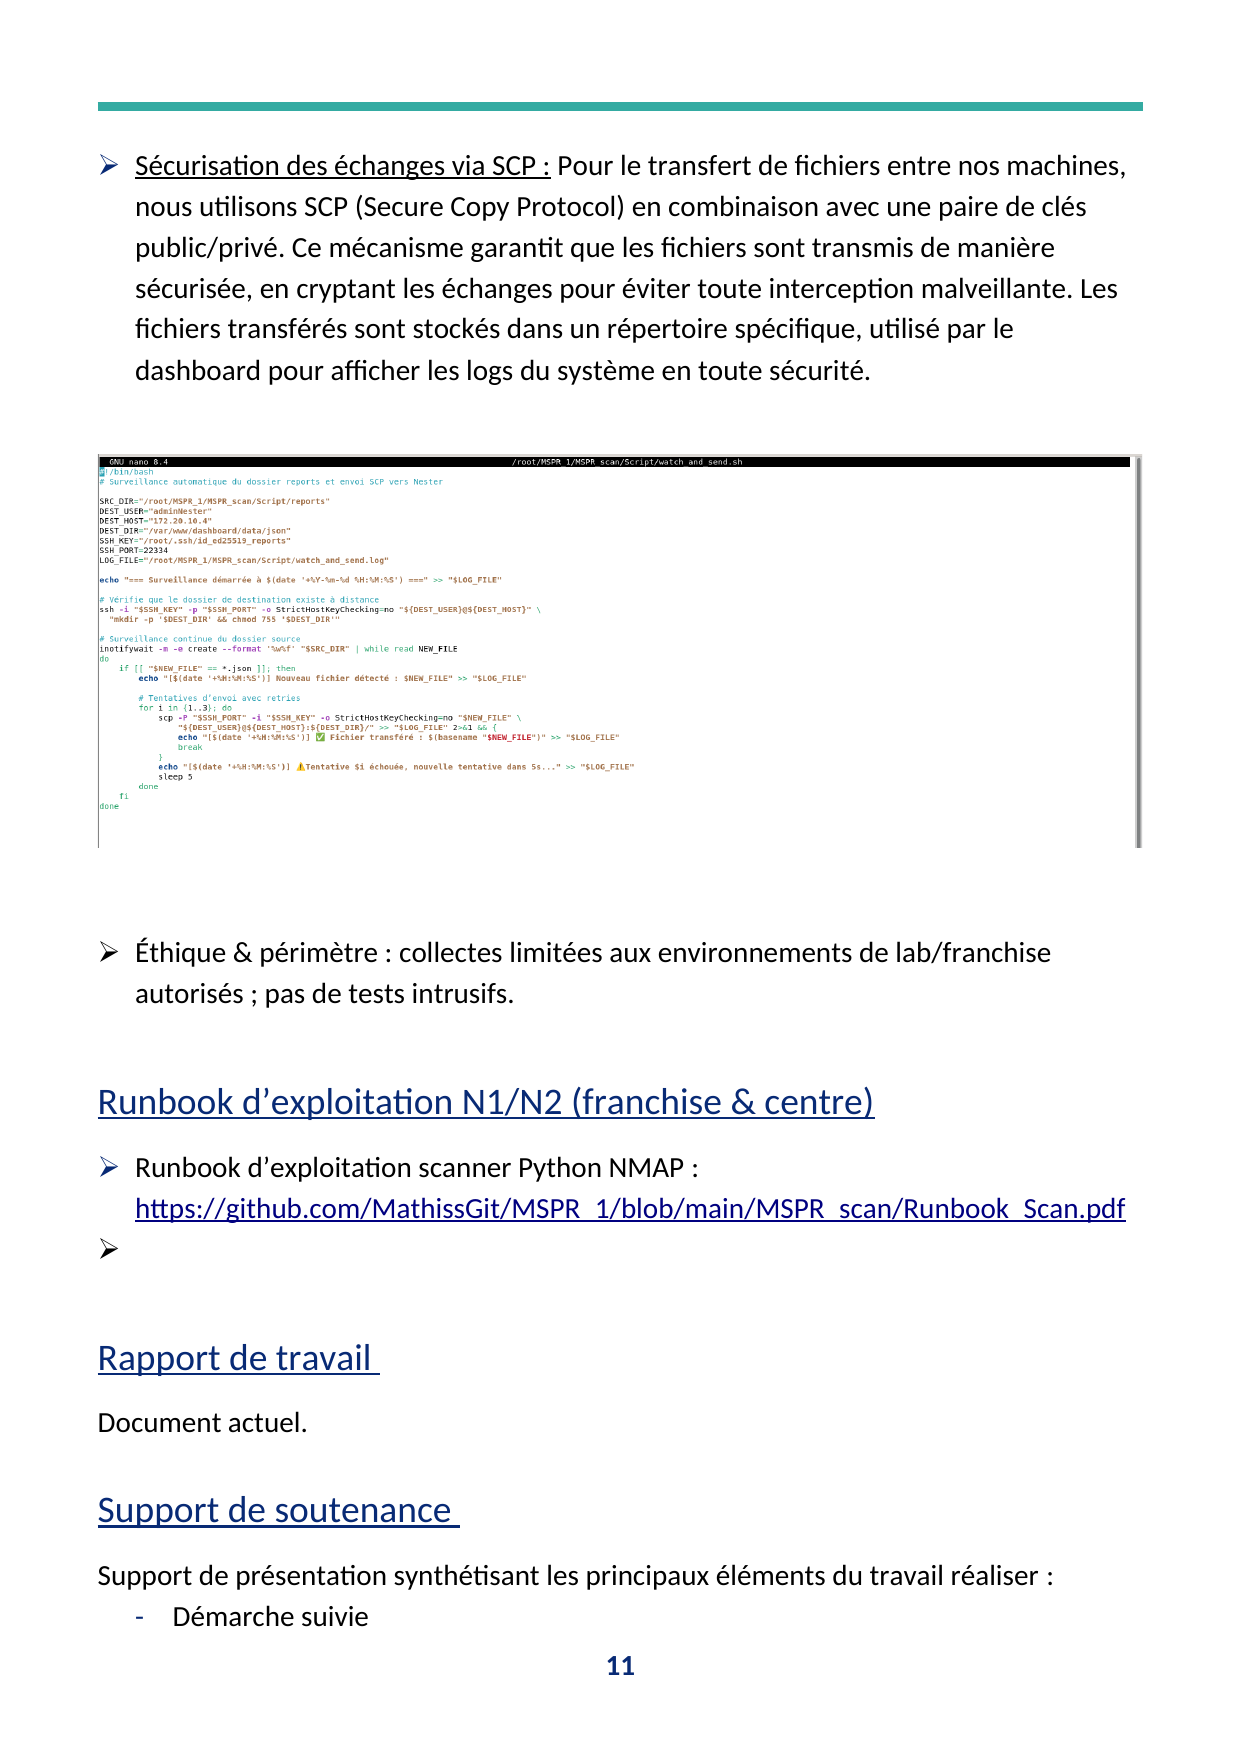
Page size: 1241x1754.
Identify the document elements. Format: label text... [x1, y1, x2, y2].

subtitle Runbook d’exploitation N1/N2 (franchise & centre) [97, 1078, 1143, 1124]
subtitle Support de soutenance [97, 1486, 1143, 1532]
list Éthique & périmètre : collectes limitées aux environnements de lab/franchise autorisés ; pas de tests intrusifs. [97, 934, 1143, 1011]
subtitle Rapport de travail [97, 1333, 1143, 1379]
list Runbook d’exploitation scanner Python NMAP : https://github.com/MathissGit/MSPR_1/blob/main/MSPR_scan/Runbook_Scan.pdf [97, 1149, 1143, 1225]
text Document actuel. [97, 1404, 1143, 1440]
list Sécurisation des échanges via SCP : Pour le transfert de fichiers entre nos machines, nous utilisons SCP (Secure Copy Protocol) en combinaison avec une paire de clés public/privé. Ce mécanisme garantit que les fichiers sont transmis de manière sécurisée, en cryptant les échanges pour éviter toute interception malveillante. Les fichiers transférés sont stockés dans un répertoire spécifique, utilisé par le dashboard pour afficher les logs du système en toute sécurité. [97, 147, 1143, 387]
text Support de présentation synthétisant les principaux éléments du travail réaliser : [97, 1557, 1143, 1593]
list Démarche suivie [135, 1598, 1143, 1633]
